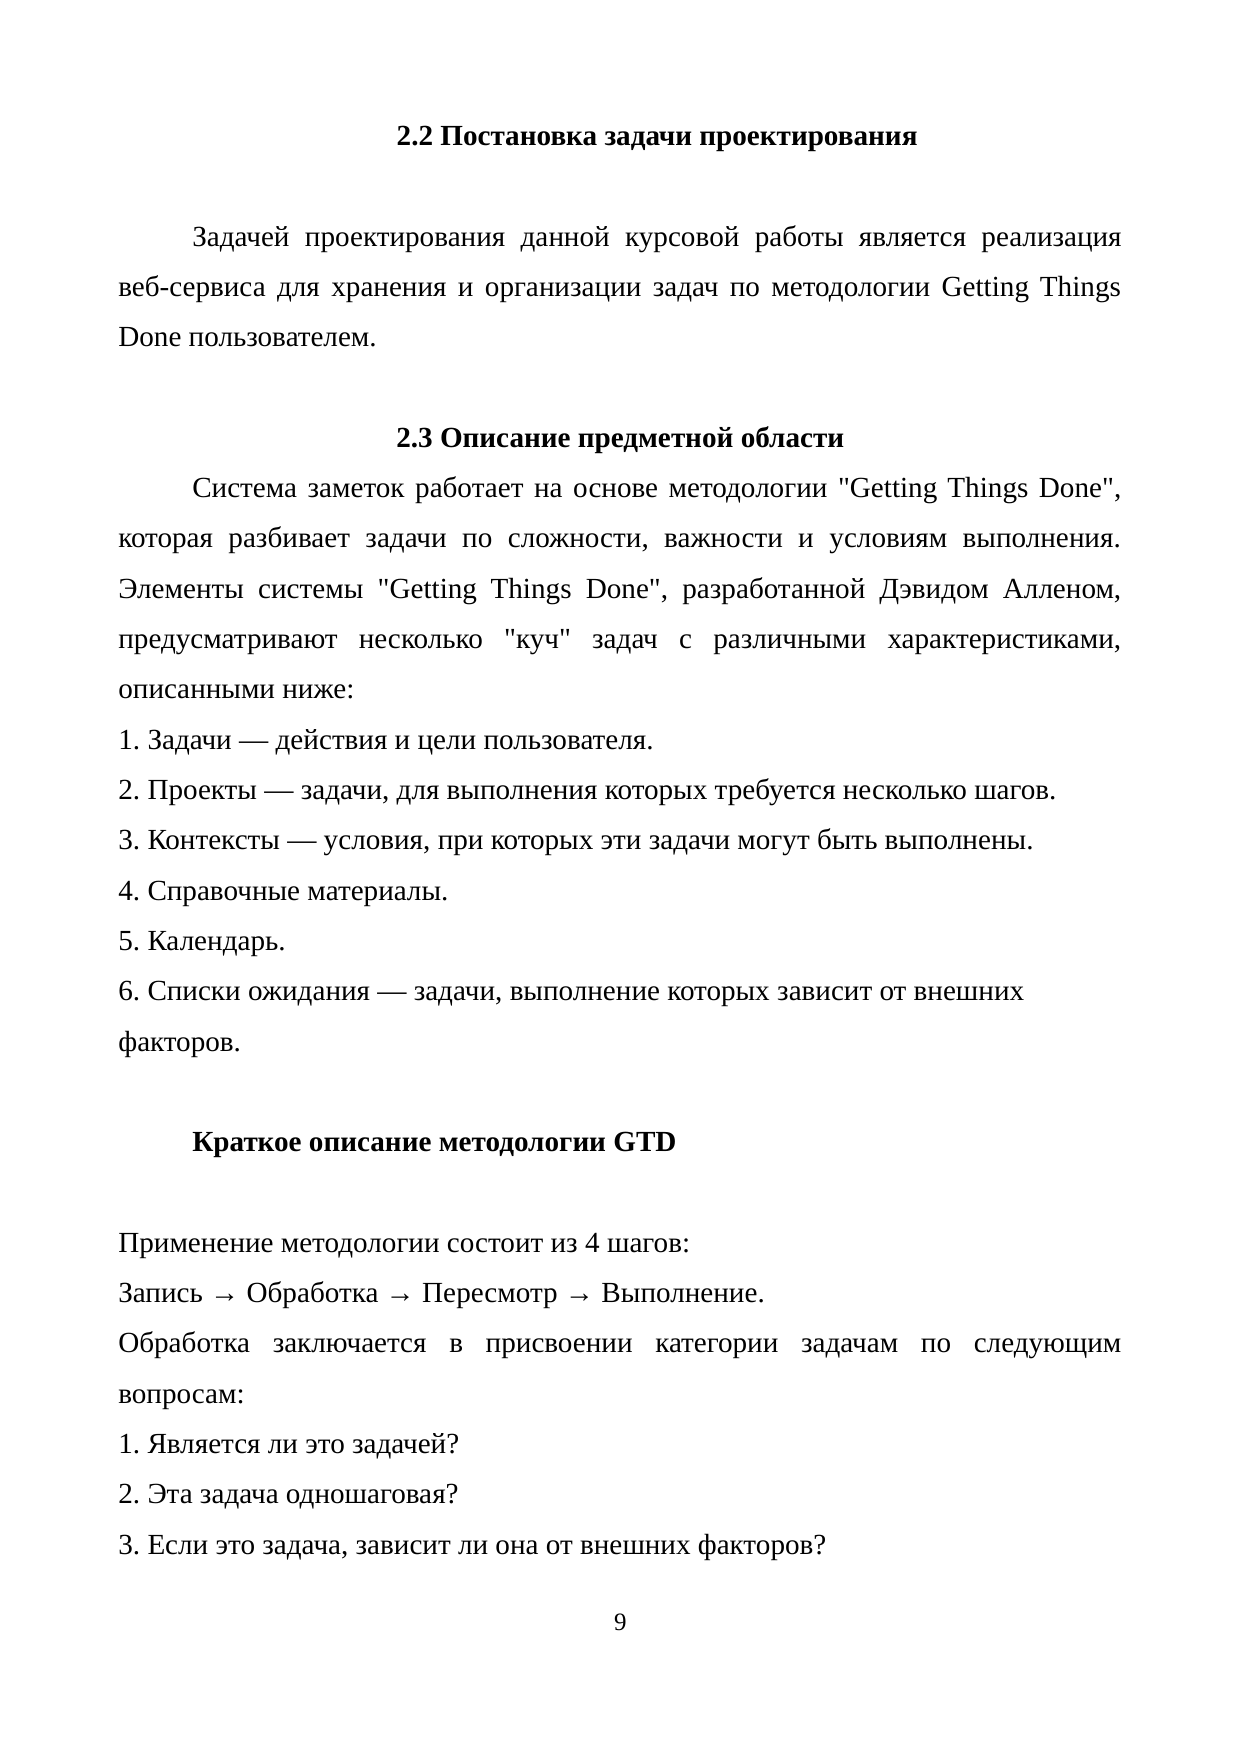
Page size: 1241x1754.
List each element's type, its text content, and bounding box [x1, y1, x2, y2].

text Задачей проектирования данной курсовой работы является реализация веб-сервиса для хранения и организации задач по методологии Getting Things Done пользователем. [118, 219, 1122, 353]
text 1. Является ли это задачей? [118, 1426, 1122, 1460]
text Запись → Обработка → Пересмотр → Выполнение. [118, 1275, 1122, 1309]
text 3. Если это задача, зависит ли она от внешних факторов? [118, 1527, 1122, 1560]
text Обработка заключается в присвоении категории задачам по следующим вопросам: [118, 1326, 1122, 1409]
text 2. Эта задача одношаговая? [118, 1477, 1122, 1510]
text Применение методологии состоит из 4 шагов: [118, 1225, 1122, 1258]
text 2.3 Описание предметной области [118, 420, 1122, 453]
text 2.2 Постановка задачи проектирования [192, 118, 1122, 152]
text Краткое описание методологии GTD [118, 1124, 1122, 1158]
text 6. Списки ожидания — задачи, выполнение которых зависит от внешних факторов. [118, 973, 1122, 1057]
text 2. Проекты — задачи, для выполнения которых требуется несколько шагов. [118, 772, 1122, 806]
text 3. Контексты — условия, при которых эти задачи могут быть выполнены. [118, 822, 1122, 856]
text 1. Задачи — действия и цели пользователя. [118, 722, 1122, 755]
text Система заметок работает на основе методологии "Getting Things Done", которая разбивает задачи по сложности, важности и условиям выполнения. Элементы системы "Getting Things Done", разработанной Дэвидом Алленом, предусматривают несколько "куч" задач с различными характеристиками, описанными ниже: [118, 470, 1122, 705]
text 5. Календарь. [118, 923, 1122, 957]
text 4. Справочные материалы. [118, 873, 1122, 906]
